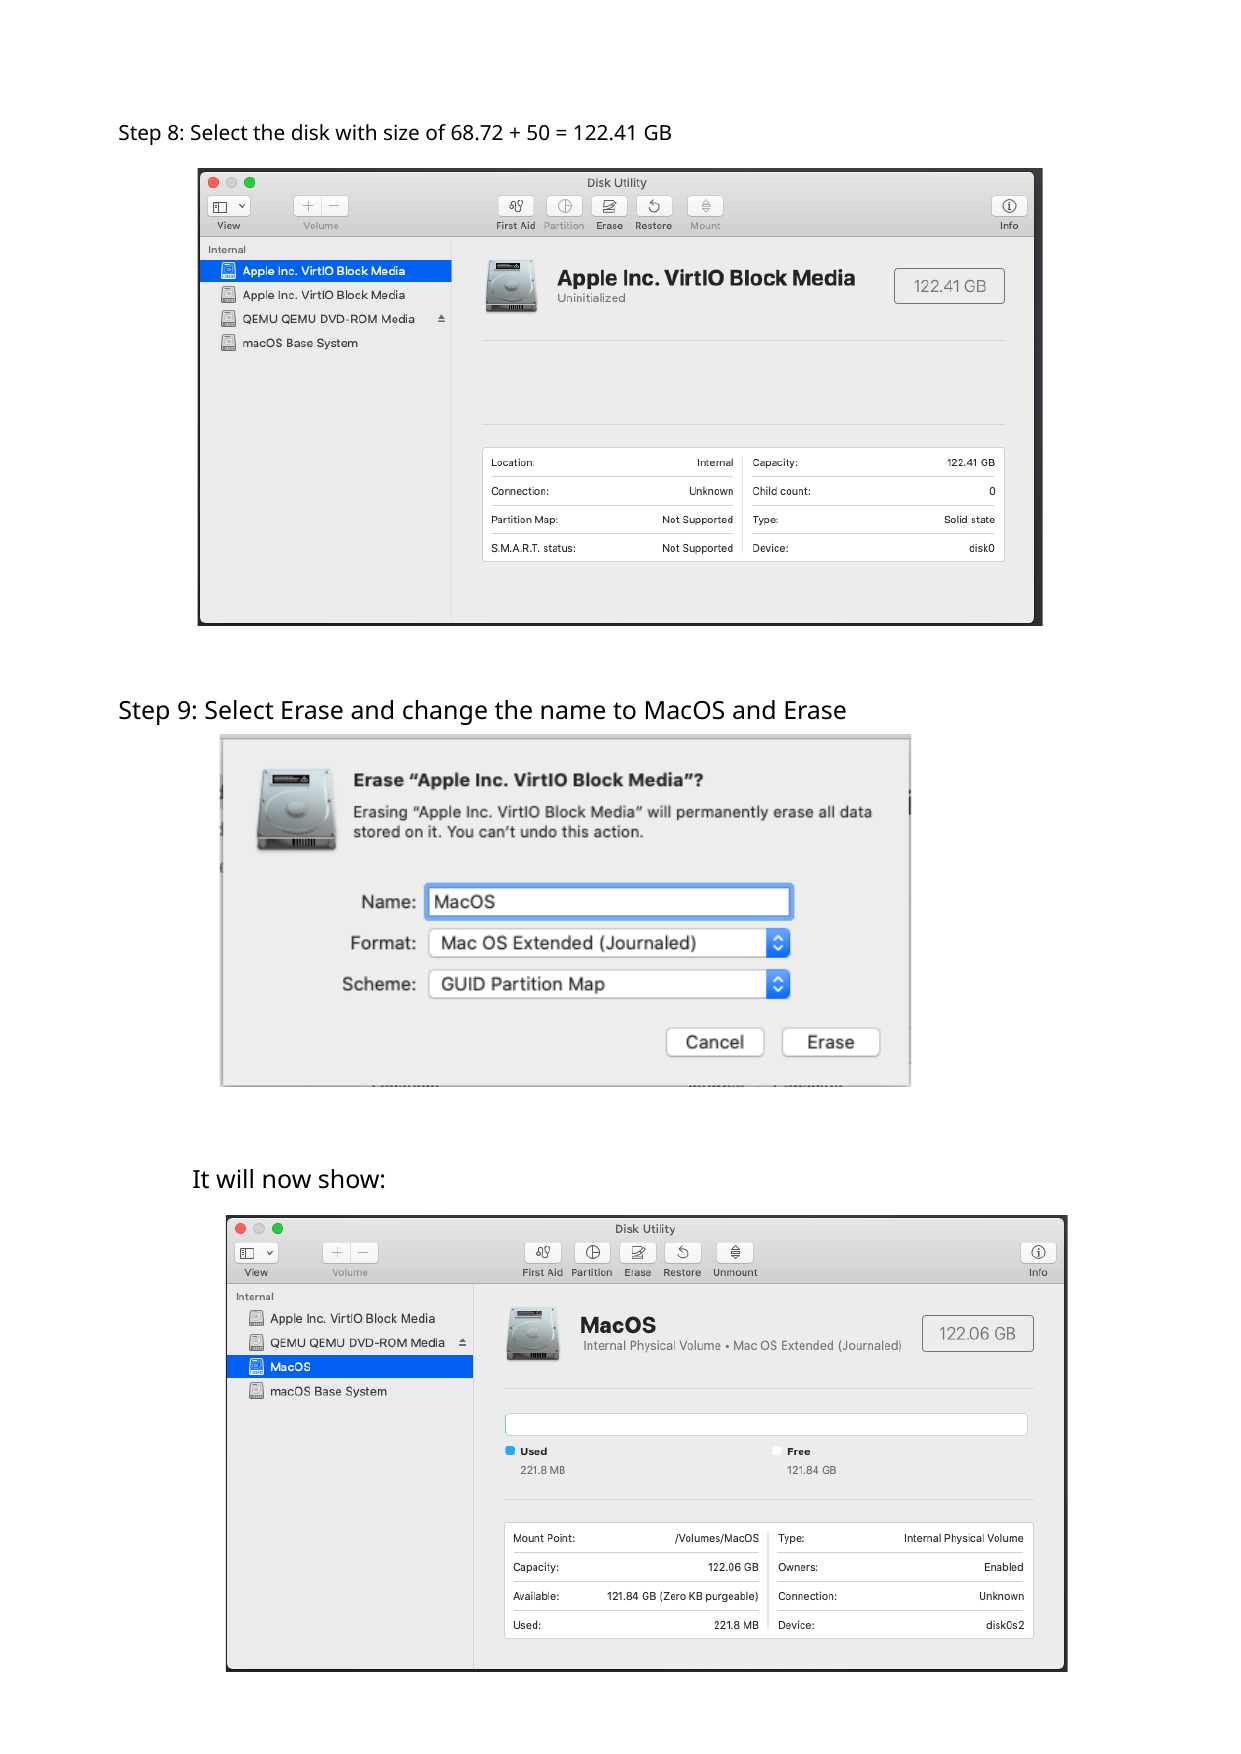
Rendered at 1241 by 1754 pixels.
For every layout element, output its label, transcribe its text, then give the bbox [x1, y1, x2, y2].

picture [219, 734, 912, 1087]
picture [197, 168, 1043, 626]
text Step 9: Select Erase and change the name to MacOS and Erase [118, 693, 1122, 727]
picture [225, 1215, 1068, 1672]
text Step 8: Select the disk with size of 68.72 + 50 = 122.41 GB [118, 118, 1122, 147]
text It will now show: [118, 1162, 1122, 1196]
